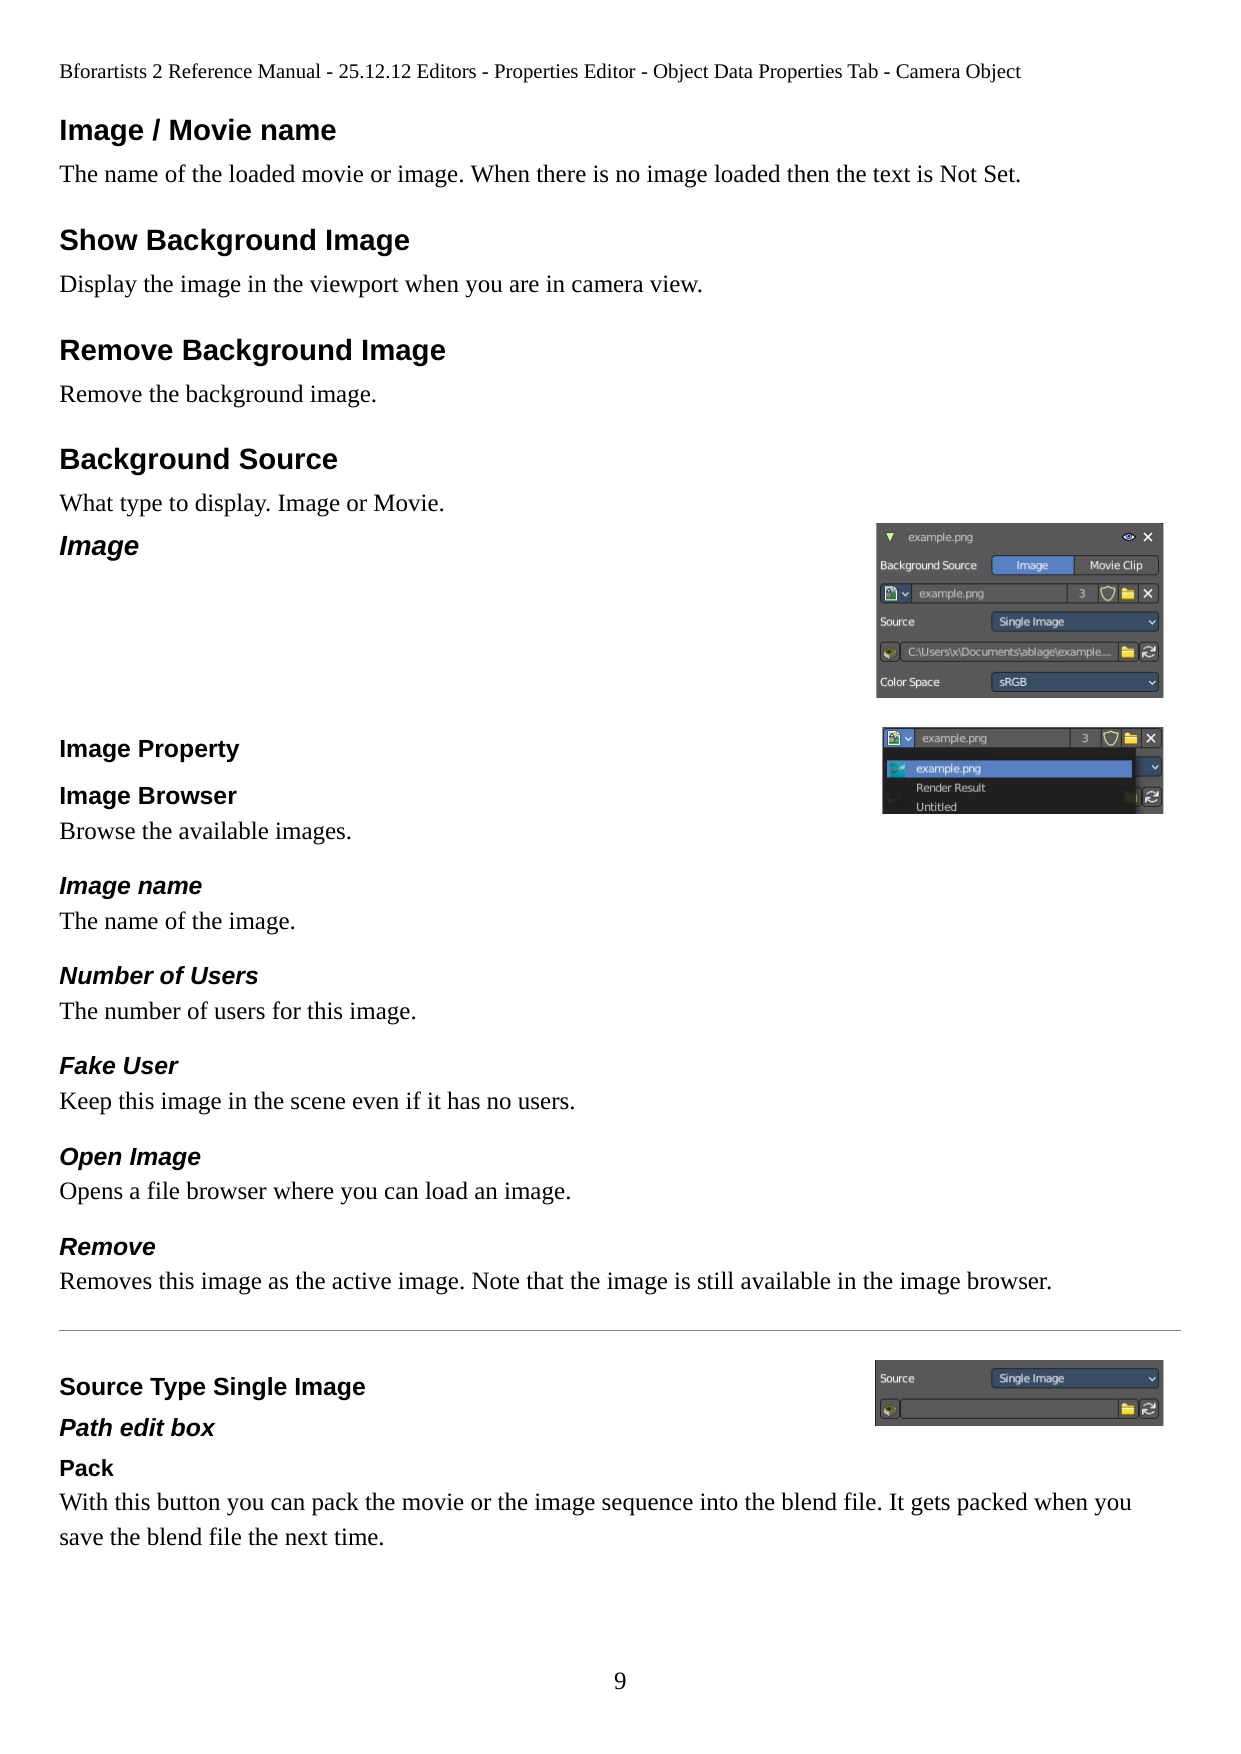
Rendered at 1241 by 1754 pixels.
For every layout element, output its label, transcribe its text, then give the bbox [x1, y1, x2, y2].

text What type to display. Image or Movie. [59, 488, 1181, 517]
subtitle Image [59, 530, 876, 562]
text Removes this image as the active image. Note that the image is still available in the image browser. [59, 1266, 1181, 1295]
subtitle Image Property [59, 734, 882, 762]
text The name of the loaded movie or image. When there is no image loaded then the text is Not Set. [59, 159, 1181, 188]
picture [882, 727, 1164, 814]
subtitle [1164, 530, 1181, 562]
subtitle Show Background Image [59, 222, 1181, 256]
text The name of the image. [59, 906, 1181, 935]
subtitle Source Type Single Image [59, 1372, 875, 1401]
text Opens a file browser where you can load an image. [59, 1176, 1181, 1205]
subtitle Pack [59, 1454, 1181, 1481]
picture [876, 523, 1164, 698]
subtitle Number of Users [59, 961, 1181, 990]
subtitle Image name [59, 871, 1181, 900]
text Keep this image in the scene even if it has no users. [59, 1086, 1181, 1115]
subtitle Fake User [59, 1051, 1181, 1080]
picture [875, 1360, 1164, 1426]
subtitle Remove Background Image [59, 332, 1181, 366]
subtitle [1164, 781, 1181, 810]
subtitle Remove [59, 1232, 1181, 1260]
subtitle [1164, 1372, 1181, 1401]
text The number of users for this image. [59, 996, 1181, 1025]
subtitle Open Image [59, 1142, 1181, 1170]
text Display the image in the viewport when you are in camera view. [59, 269, 1181, 297]
text With this button you can pack the movie or the image sequence into the blend file. It gets packed when you save the blend file the next time. [59, 1487, 1181, 1551]
subtitle Image Browser [59, 781, 882, 810]
text Browse the available images. [59, 816, 1181, 845]
subtitle [1164, 734, 1181, 762]
subtitle Background Source [59, 442, 1181, 476]
text Remove the background image. [59, 379, 1181, 407]
subtitle Image / Movie name [59, 113, 1181, 146]
subtitle Path edit box [59, 1413, 1181, 1442]
